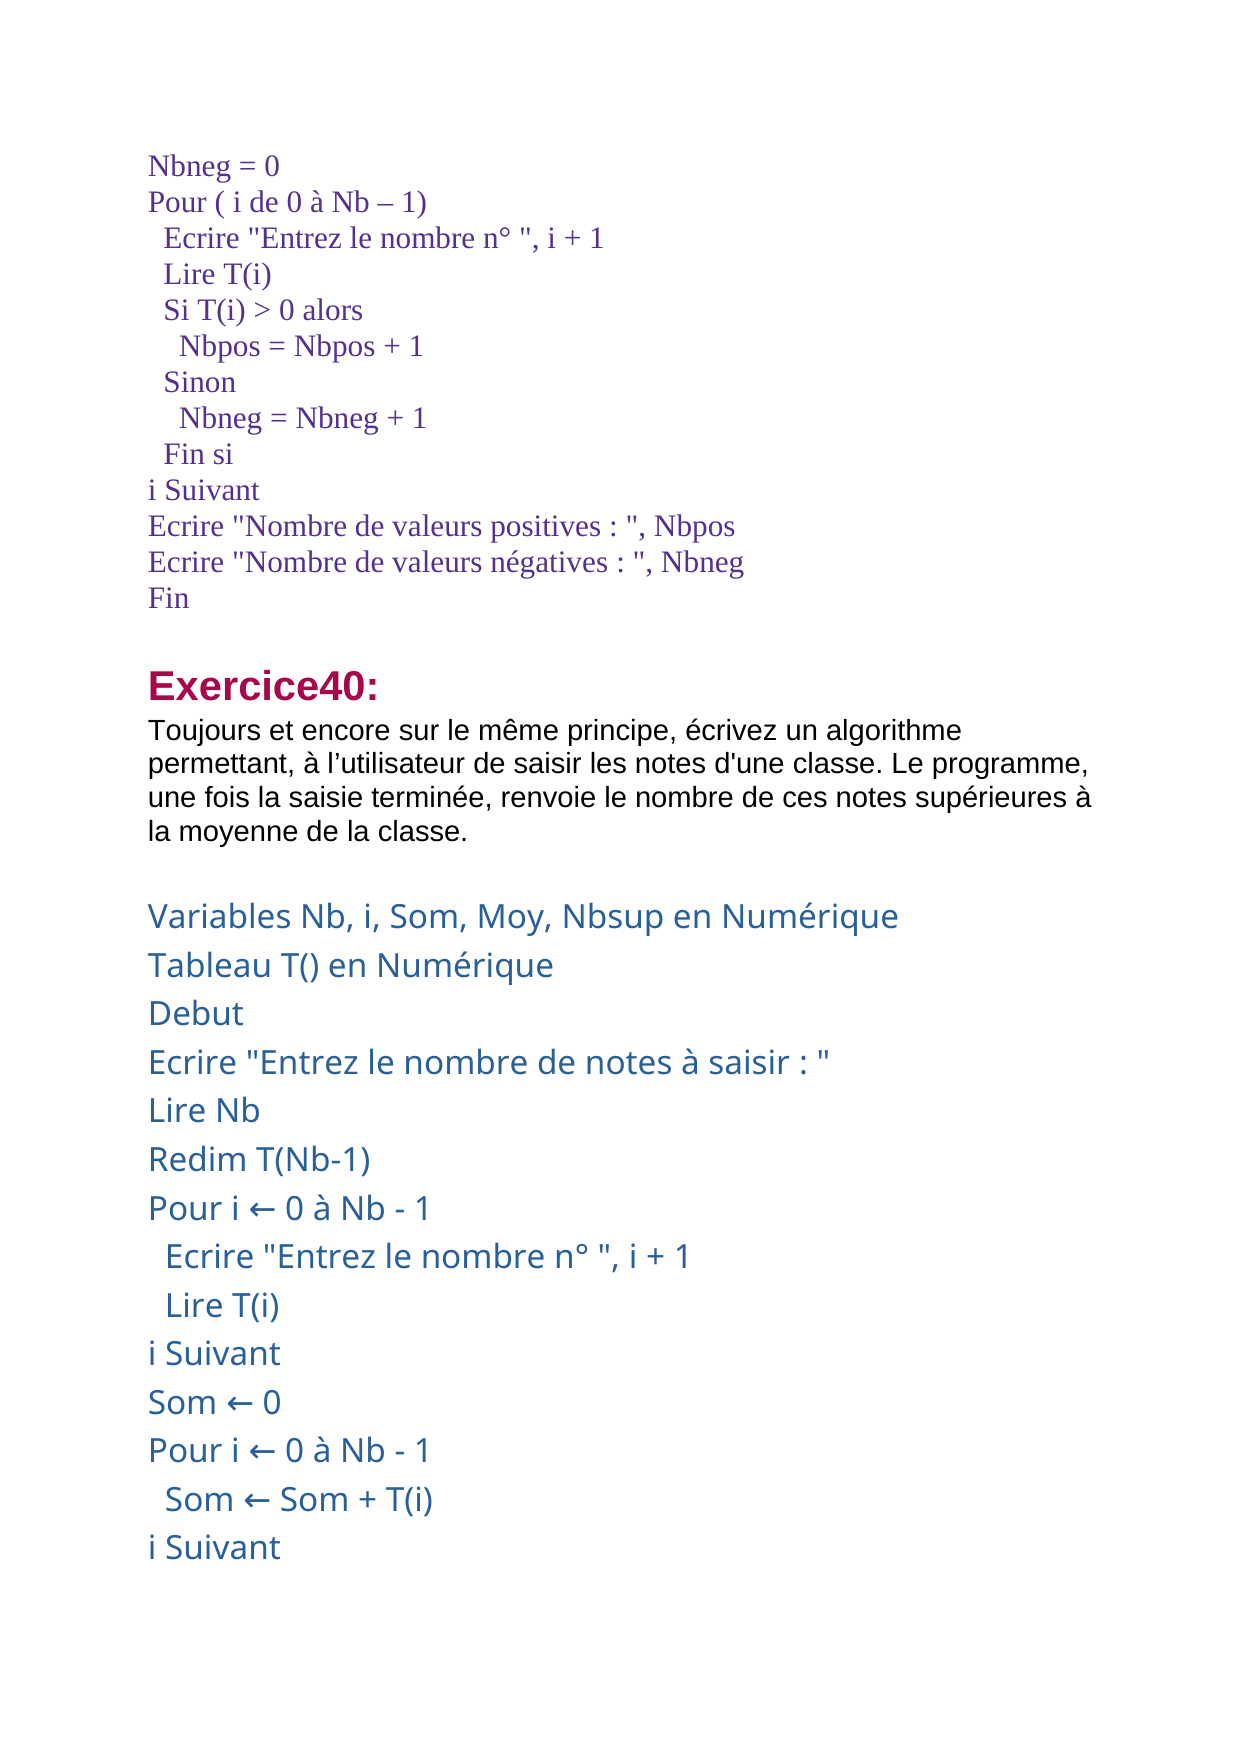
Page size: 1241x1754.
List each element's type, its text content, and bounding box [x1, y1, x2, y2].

text Exercice40: [148, 661, 1093, 709]
text Variables Nb, i, Som, Moy, Nbsup en Numérique Tableau T() en Numérique Debut Ecrire "Entrez le nombre de notes à saisir : " Lire Nb Redim T(Nb-1) Pour i ← 0 à Nb - 1 Ecrire "Entrez le nombre n° ", i + 1 Lire T(i) i Suivant Som ← 0 Pour i ← 0 à Nb - 1 Som ← Som + T(i) i Suivant [148, 893, 1093, 1569]
text Nbneg = 0 Pour ( i de 0 à Nb – 1) Ecrire "Entrez le nombre n° ", i + 1 Lire T(i) Si T(i) > 0 alors Nbpos = Nbpos + 1 Sinon Nbneg = Nbneg + 1 Fin si i Suivant Ecrire "Nombre de valeurs positives : ", Nbpos Ecrire "Nombre de valeurs négatives : ", Nbneg Fin [148, 148, 1093, 615]
text Toujours et encore sur le même principe, écrivez un algorithme permettant, à l’utilisateur de saisir les notes d'une classe. Le programme, une fois la saisie terminée, renvoie le nombre de ces notes supérieures à la moyenne de la classe. [148, 713, 1093, 847]
